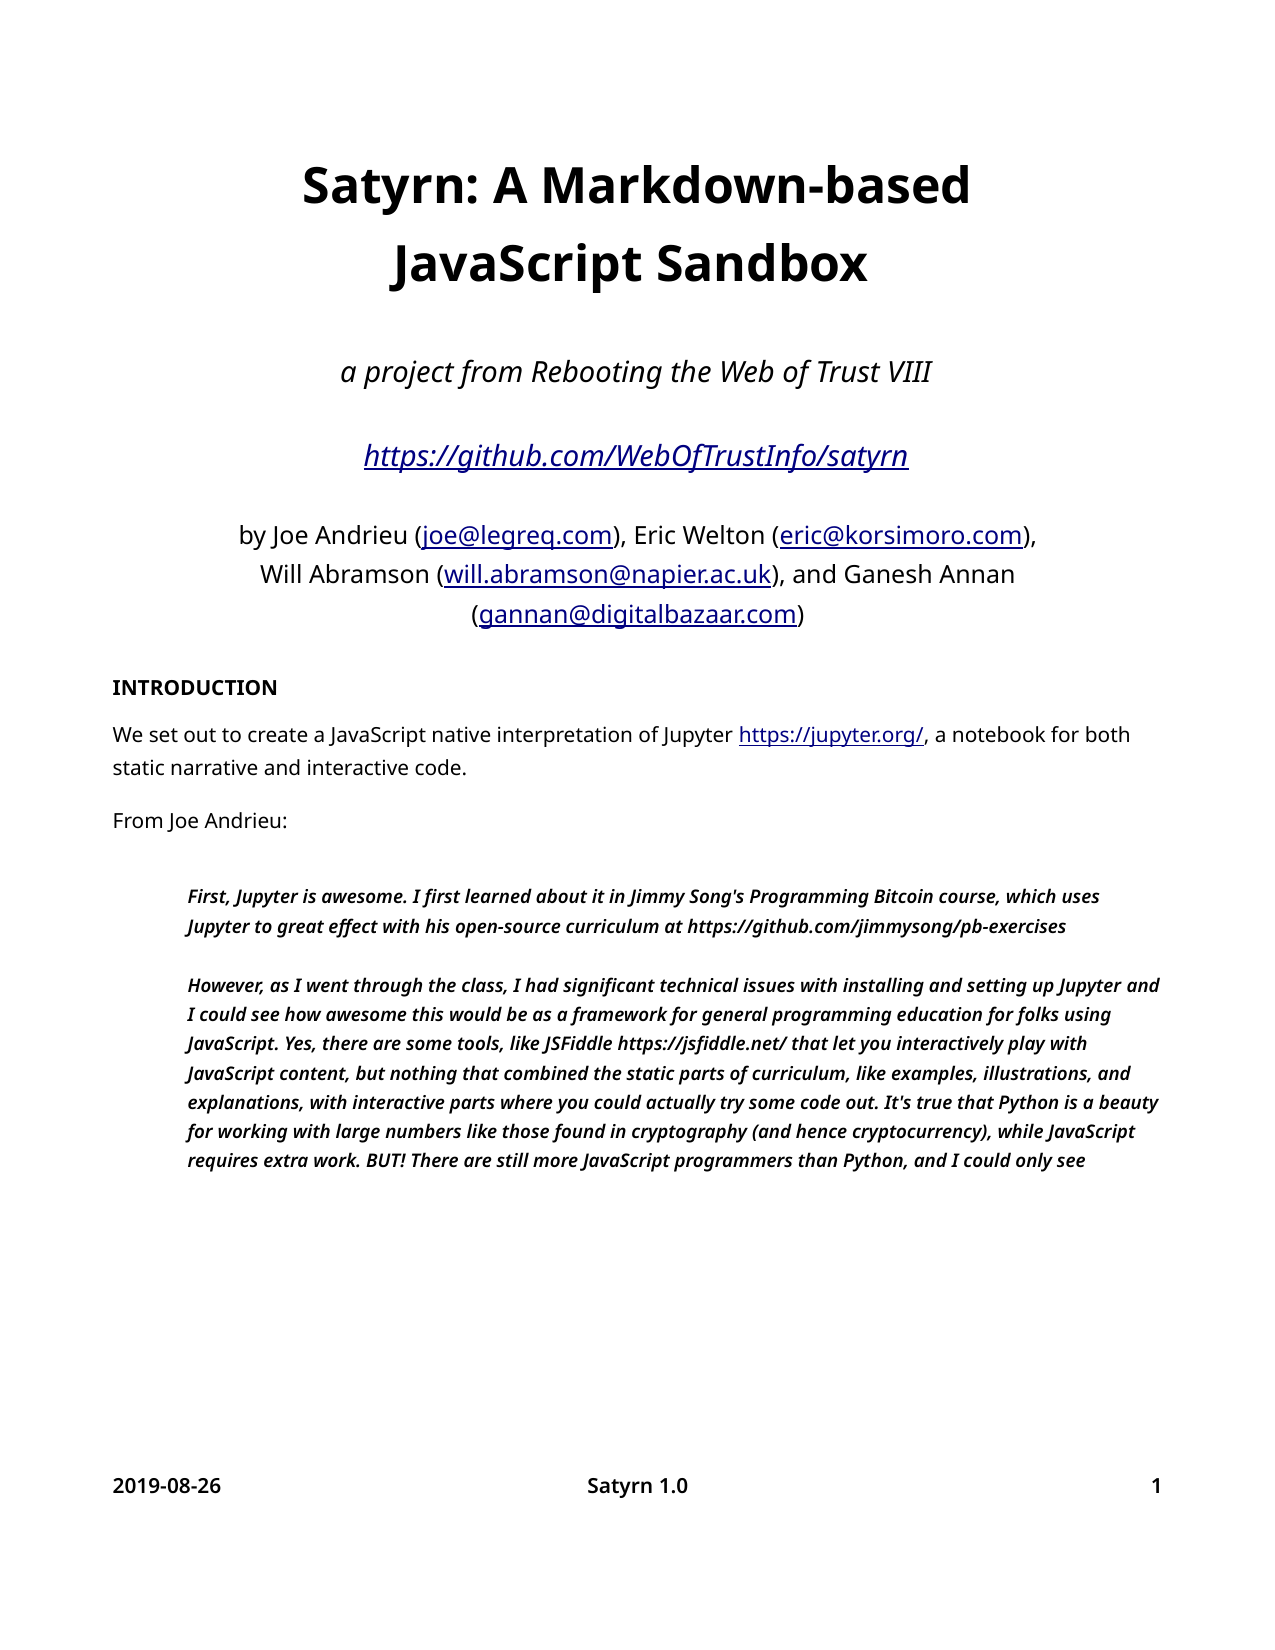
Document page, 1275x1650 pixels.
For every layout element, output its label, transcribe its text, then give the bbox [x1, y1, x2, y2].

subtitle Introduction [112, 673, 1162, 701]
subtitle https://github.com/WebOfTrustInfo/satyrn [112, 435, 1162, 474]
subtitle by Joe Andrieu (joe@legreq.com), Eric Welton (eric@korsimoro.com), Will Abramson (will.abramson@napier.ac.uk), and Ganesh Annan (gannan@digitalbazaar.com) [112, 518, 1162, 630]
text We set out to create a JavaScript native interpretation of Jupyter https://jupyter.org/, a notebook for both static narrative and interactive code. [112, 721, 1162, 782]
text First, Jupyter is awesome. I first learned about it in Jimmy Song's Programming Bitcoin course, which uses Jupyter to great effect with his open-source curriculum at https://github.com/jimmysong/pb-exercises [187, 884, 1162, 938]
subtitle Satyrn: A Markdown-based JavaScript Sandbox [112, 150, 1162, 296]
text However, as I went through the class, I had significant technical issues with installing and setting up Jupyter and I could see how awesome this would be as a framework for general programming education for folks using JavaScript. Yes, there are some tools, like JSFiddle https://jsfiddle.net/ that let you interactively play with JavaScript content, but nothing that combined the static parts of curriculum, like examples, illustrations, and explanations, with interactive parts where you could actually try some code out. It's true that Python is a beauty for working with large numbers like those found in cryptography (and hence cryptocurrency), while JavaScript requires extra work. BUT! There are still more JavaScript programmers than Python, and I could only see [187, 972, 1162, 1173]
subtitle a project from Rebooting the Web of Trust VIII [112, 352, 1162, 391]
text From Joe Andrieu: [112, 807, 1162, 835]
